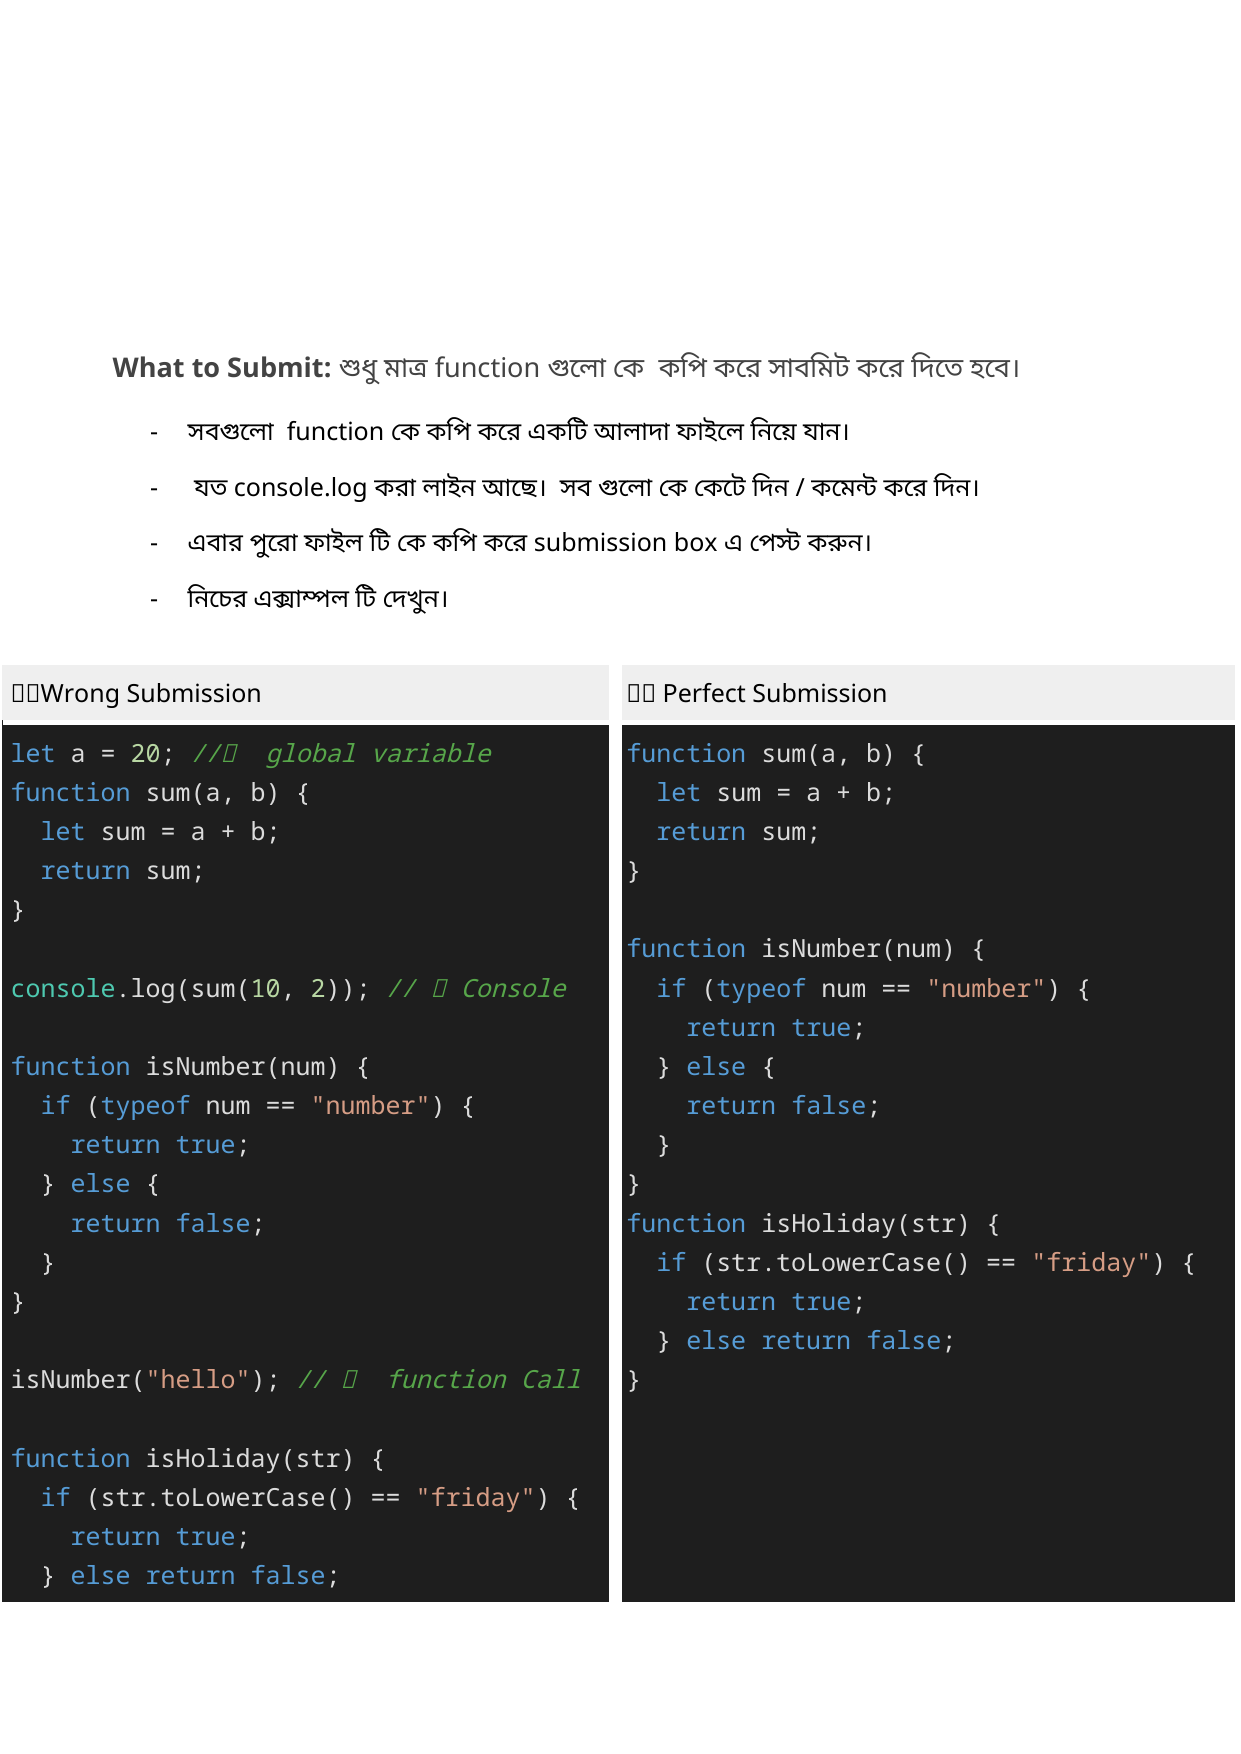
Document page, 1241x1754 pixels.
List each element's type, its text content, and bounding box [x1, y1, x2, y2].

table_header ❌❌Wrong Submission [2, 665, 609, 720]
table_cell function sum(a, b) { let sum = a + b; return sum; } function isNumber(num) { if (typeof num == "number") { return true; } else { return false; } } function isHoliday(str) { if (str.toLowerCase() == "friday") { return true; } else return false; } [622, 725, 1235, 1602]
table_header ✅✅ Perfect Submission [622, 665, 1235, 720]
list যত console.log করা লাইন আছে। সব গুলো কে কেটে দিন / কমেন্ট করে দিন। [150, 469, 1128, 506]
list নিচের এক্সাম্পল টি দেখুন। [150, 580, 1128, 617]
list সবগুলো function কে কপি করে একটি আলাদা ফাইলে নিয়ে যান। [150, 414, 1128, 451]
table_cell let a = 20; //❌ global variable function sum(a, b) { let sum = a + b; return sum; } console.log(sum(10, 2)); // ❌ Console function isNumber(num) { if (typeof num == "number") { return true; } else { return false; } } isNumber("hello"); // ❌ function Call function isHoliday(str) { if (str.toLowerCase() == "friday") { return true; } else return false; [2, 721, 609, 1602]
subtitle What to Submit: শুধু মাত্র function গুলো কে কপি করে সাবমিট করে দিতে হবে। [112, 349, 1128, 389]
list এবার পুরো ফাইল টি কে কপি করে submission box এ পেস্ট করুন। [150, 525, 1128, 562]
